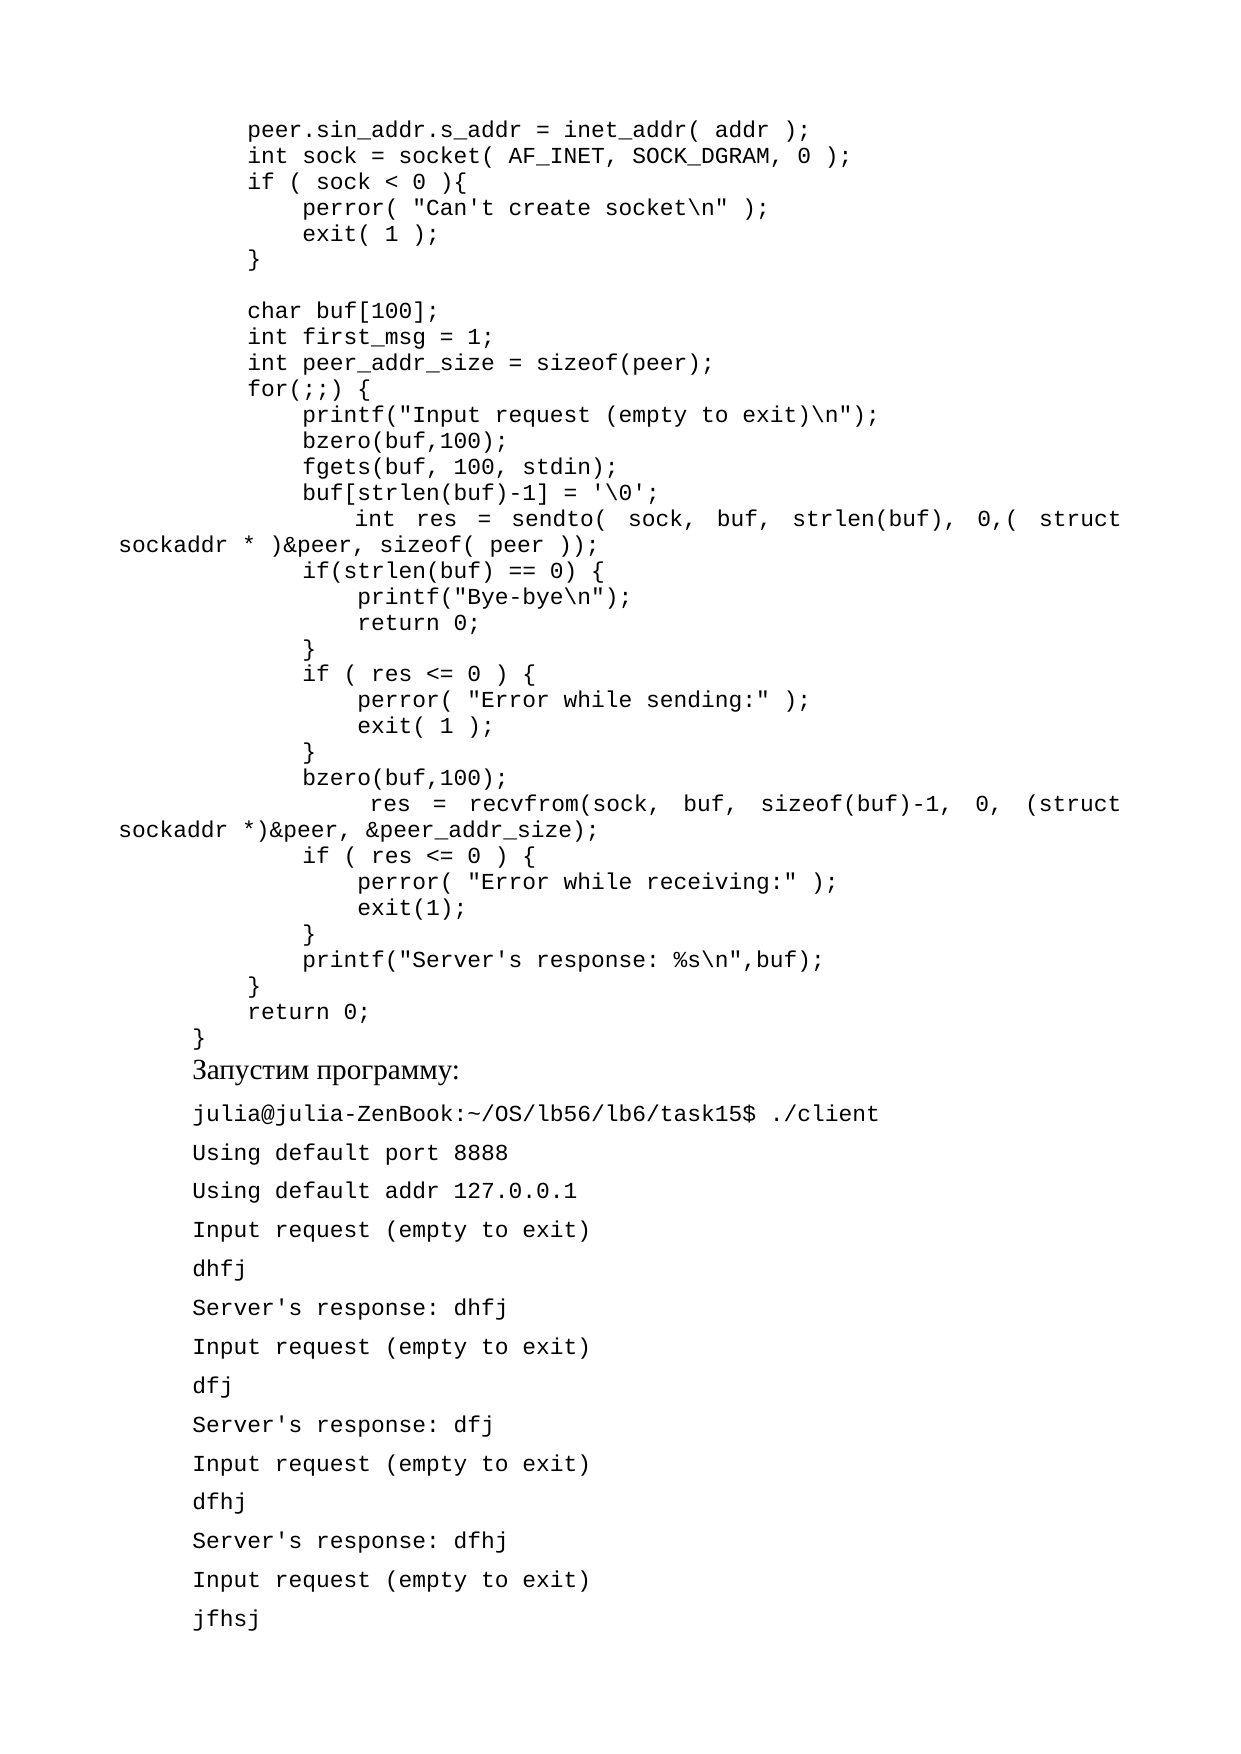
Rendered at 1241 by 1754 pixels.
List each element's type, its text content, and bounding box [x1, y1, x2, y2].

text int first_msg = 1; [118, 326, 1122, 352]
text dfj [118, 1374, 1122, 1400]
text Using default port 8888 [118, 1141, 1122, 1167]
text Input request (empty to exit) [118, 1219, 1122, 1245]
text peer.sin_addr.s_addr = inet_addr( addr ); [118, 118, 1122, 144]
text if(strlen(buf) == 0) { [118, 559, 1122, 585]
text perror( "Error while receiving:" ); [118, 870, 1122, 896]
text return 0; [118, 611, 1122, 637]
text } [118, 741, 1122, 767]
text Input request (empty to exit) [118, 1452, 1122, 1478]
text buf[strlen(buf)-1] = '\0'; [118, 481, 1122, 507]
text } [118, 637, 1122, 663]
text perror( "Error while sending:" ); [118, 689, 1122, 715]
text return 0; [118, 1000, 1122, 1026]
text Using default addr 127.0.0.1 [118, 1180, 1122, 1206]
text Server's response: dhfj [118, 1296, 1122, 1322]
text res = recvfrom(sock, buf, sizeof(buf)-1, 0, (struct sockaddr *)&peer, &peer_addr_size); [118, 792, 1122, 844]
text exit( 1 ); [118, 222, 1122, 248]
text } [118, 922, 1122, 948]
text int peer_addr_size = sizeof(peer); [118, 352, 1122, 377]
text julia@julia-ZenBook:~/OS/lb56/lb6/task15$ ./client [118, 1102, 1122, 1128]
text if ( res <= 0 ) { [118, 844, 1122, 870]
text exit(1); [118, 896, 1122, 922]
text if ( sock < 0 ){ [118, 170, 1122, 196]
text jfhsj [118, 1607, 1122, 1633]
text fgets(buf, 100, stdin); [118, 455, 1122, 481]
text printf("Server's response: %s\n",buf); [118, 948, 1122, 974]
text Запустим программу: [118, 1052, 1122, 1085]
text char buf[100]; [118, 300, 1122, 326]
text int res = sendto( sock, buf, strlen(buf), 0,( struct sockaddr * )&peer, sizeof( peer )); [118, 507, 1122, 559]
text bzero(buf,100); [118, 767, 1122, 792]
text for(;;) { [118, 377, 1122, 403]
text } [118, 248, 1122, 274]
text exit( 1 ); [118, 715, 1122, 741]
text dhfj [118, 1258, 1122, 1283]
text perror( "Can't create socket\n" ); [118, 196, 1122, 222]
text } [118, 974, 1122, 1000]
text Input request (empty to exit) [118, 1335, 1122, 1361]
text Server's response: dfhj [118, 1529, 1122, 1556]
text } [118, 1026, 1122, 1052]
text Server's response: dfj [118, 1413, 1122, 1439]
text printf("Input request (empty to exit)\n"); [118, 403, 1122, 429]
text bzero(buf,100); [118, 429, 1122, 455]
text int sock = socket( AF_INET, SOCK_DGRAM, 0 ); [118, 144, 1122, 170]
text Input request (empty to exit) [118, 1568, 1122, 1594]
text if ( res <= 0 ) { [118, 663, 1122, 689]
text printf("Bye-bye\n"); [118, 585, 1122, 611]
text dfhj [118, 1491, 1122, 1517]
